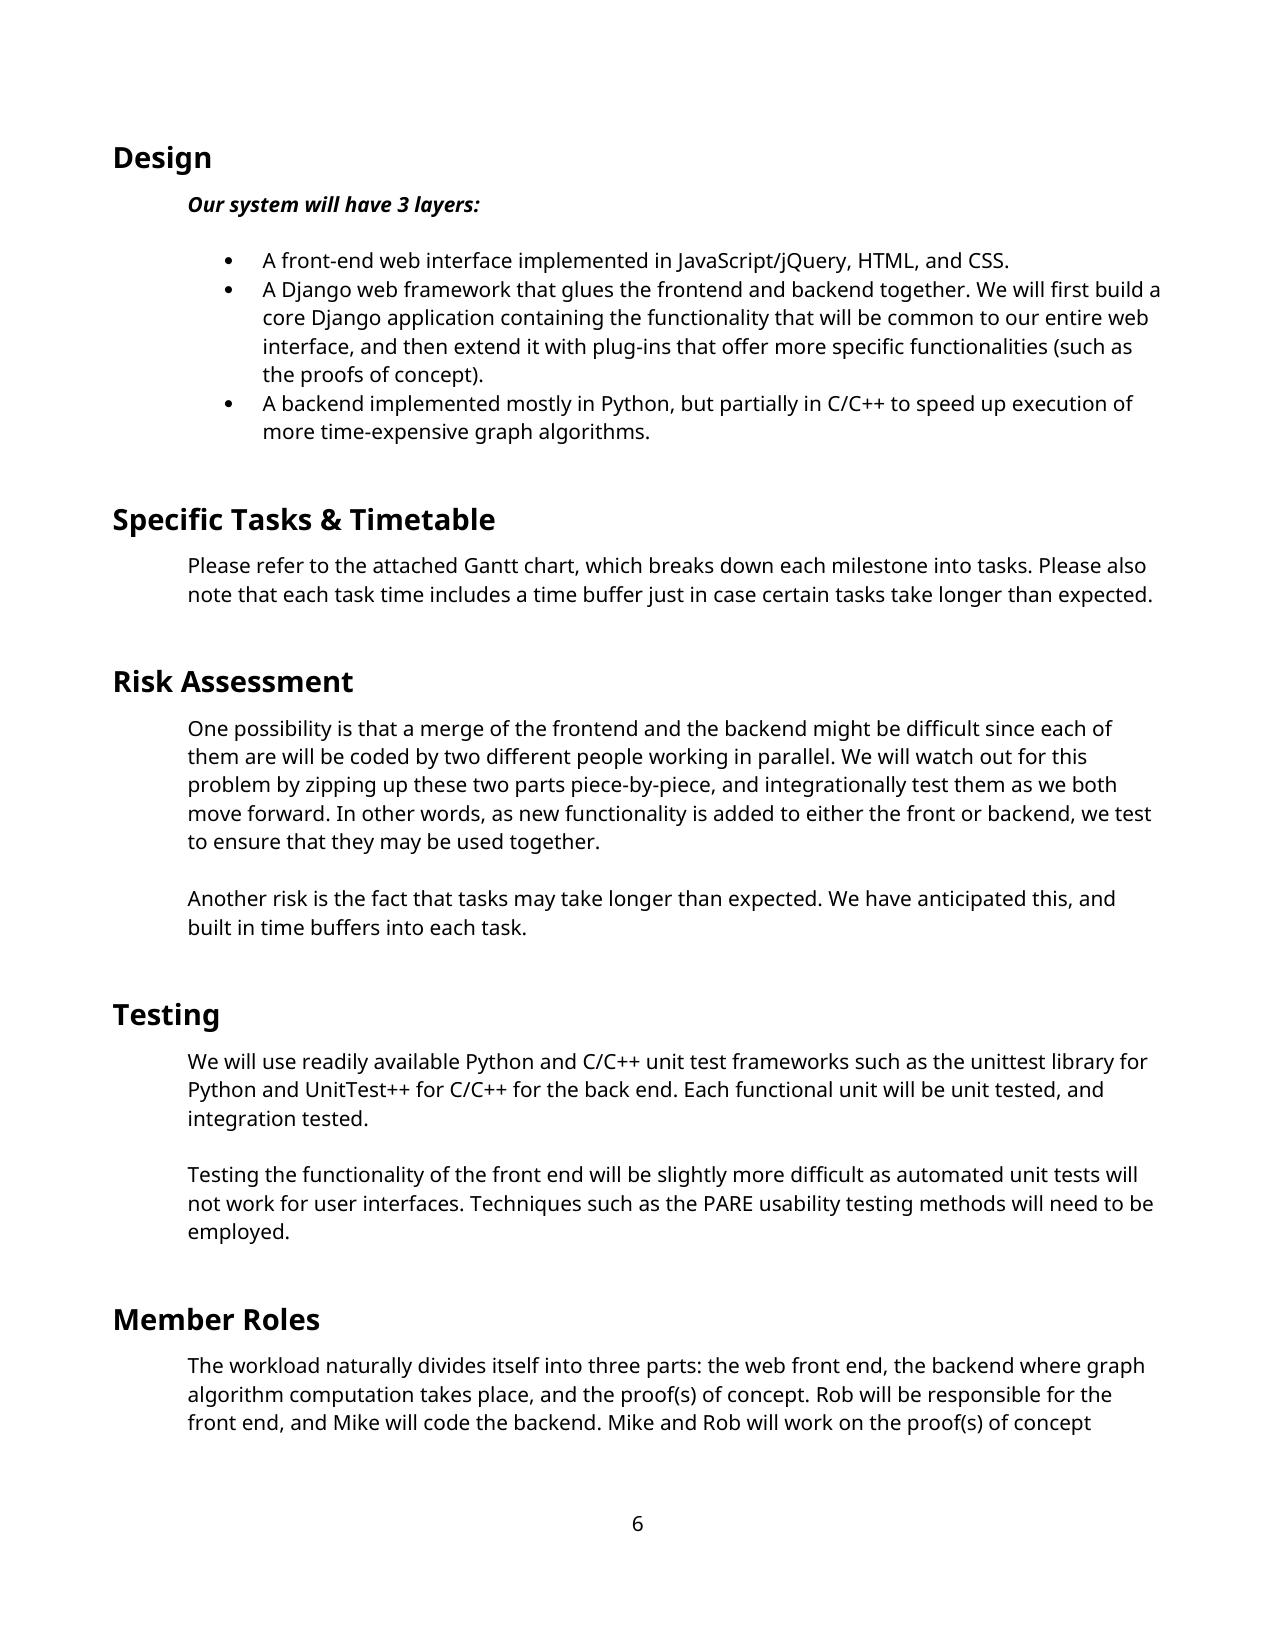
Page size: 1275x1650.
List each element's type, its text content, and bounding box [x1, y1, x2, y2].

text We will use readily available Python and C/C++ unit test frameworks such as the unittest library for Python and UnitTest++ for C/C++ for the back end. Each functional unit will be unit tested, and integration tested. [187, 1047, 1162, 1132]
subtitle Specific Tasks & Timetable [112, 499, 1162, 539]
text One possibility is that a merge of the frontend and the backend might be difficult since each of them are will be coded by two different people working in parallel. We will watch out for this problem by zipping up these two parts piece-by-piece, and integrationally test them as we both move forward. In other words, as new functionality is added to either the front or backend, we test to ensure that they may be used together. [187, 714, 1162, 856]
subtitle Risk Assessment [112, 662, 1162, 701]
text Testing the functionality of the front end will be slightly more difficult as automated unit tests will not work for user interfaces. Techniques such as the PARE usability testing methods will need to be employed. [187, 1161, 1162, 1274]
subtitle Testing [112, 995, 1162, 1034]
subtitle Member Roles [112, 1299, 1162, 1339]
text Please refer to the attached Gantt chart, which breaks down each milestone into tasks. Please also note that each task time includes a time buffer just in case certain tasks take longer than expected. [187, 551, 1162, 637]
text The workload naturally divides itself into three parts: the web front end, the backend where graph algorithm computation takes place, and the proof(s) of concept. Rob will be responsible for the front end, and Mike will code the backend. Mike and Rob will work on the proof(s) of concept [187, 1352, 1162, 1437]
text Our system will have 3 layers: [187, 190, 1162, 218]
subtitle Design [112, 137, 1162, 177]
list A front-end web interface implemented in JavaScript/jQuery, HTML, and CSS. [225, 247, 1162, 275]
text Another risk is the fact that tasks may take longer than expected. We have anticipated this, and built in time buffers into each task. [187, 884, 1162, 941]
list A backend implemented mostly in Python, but partially in C/C++ to speed up execution of more time-expensive graph algorithms. [225, 389, 1162, 474]
list A Django web framework that glues the frontend and backend together. We will first build a core Django application containing the functionality that will be common to our entire web interface, and then extend it with plug-ins that offer more specific functionalities (such as the proofs of concept). [225, 275, 1162, 389]
